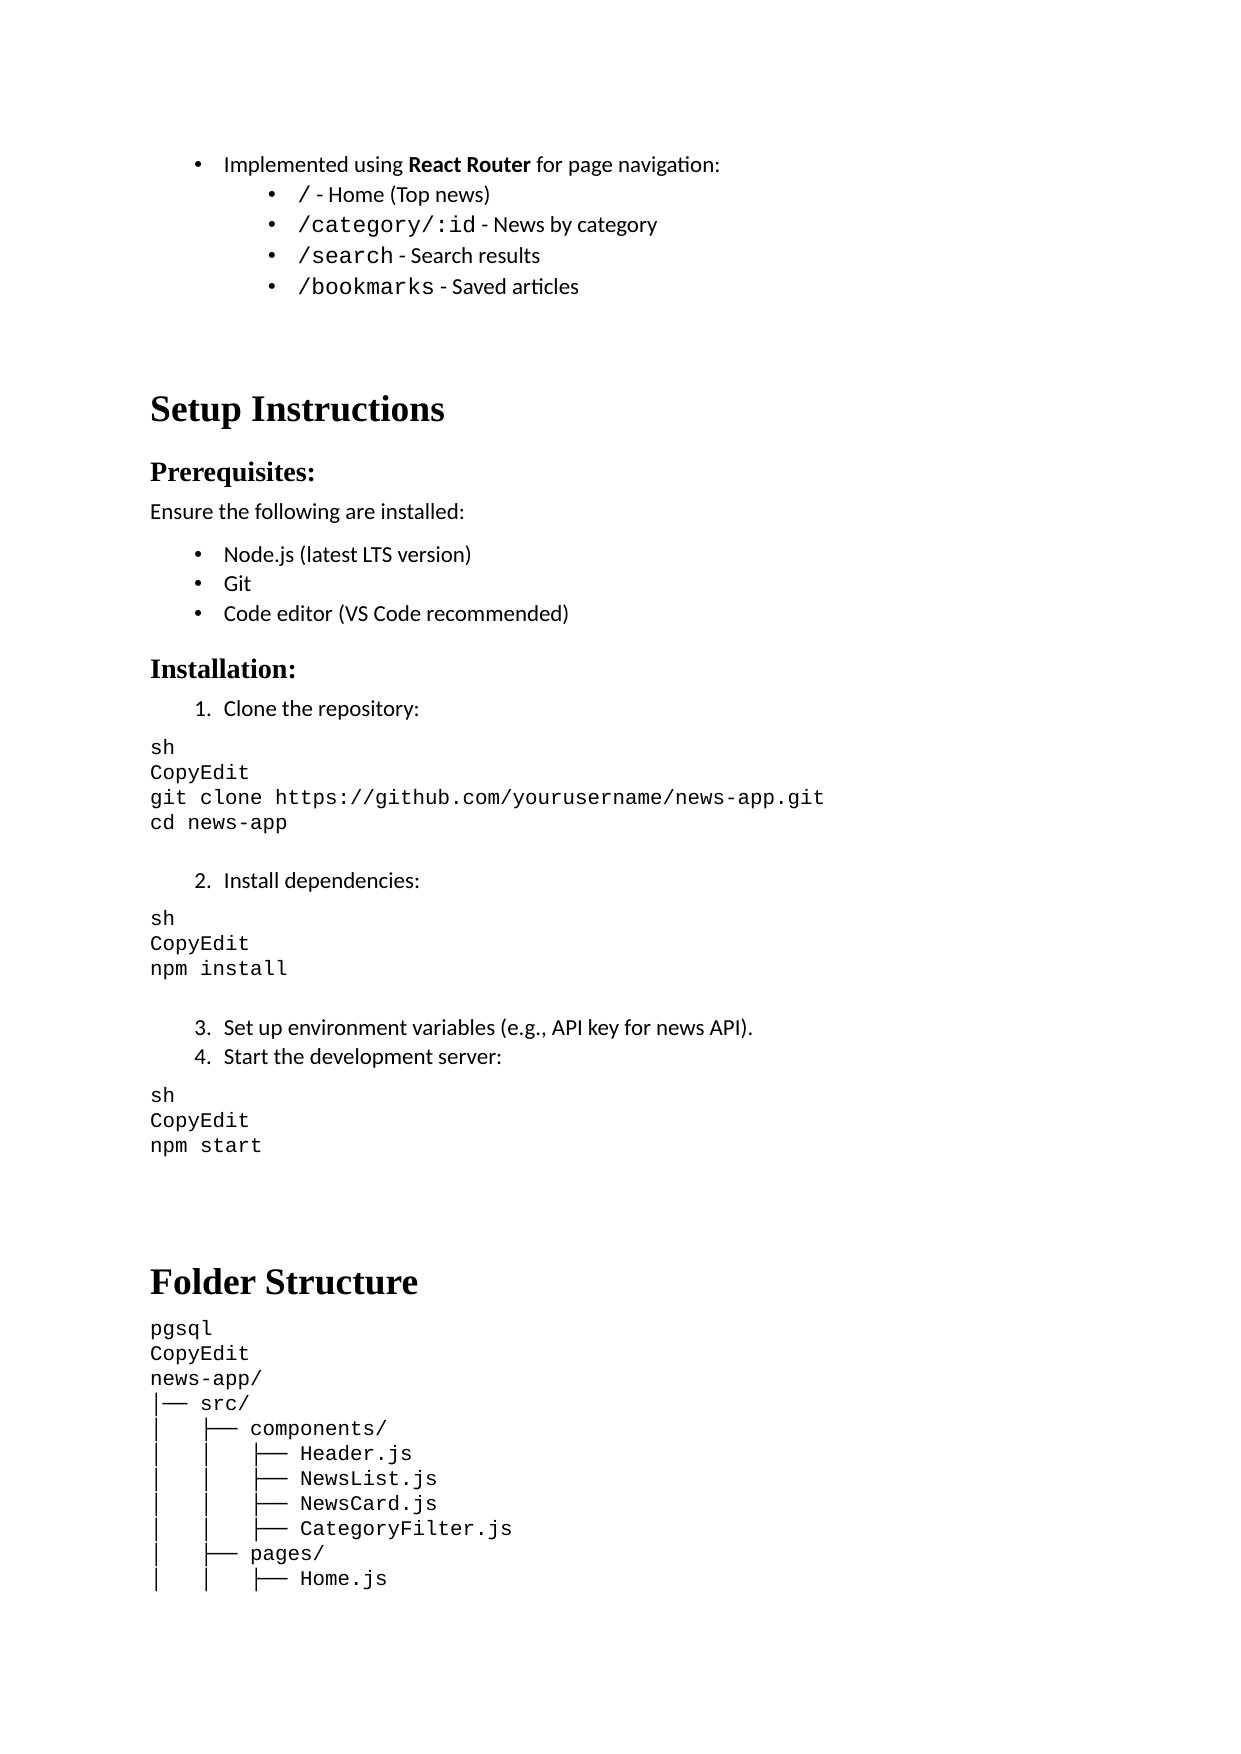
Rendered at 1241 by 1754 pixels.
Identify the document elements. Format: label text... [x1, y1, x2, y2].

text │ │ ├── CategoryFilter.js [150, 1518, 1090, 1542]
text │ ├── pages/ [150, 1543, 1090, 1567]
list Git [194, 569, 1090, 597]
subtitle Setup Instructions [150, 386, 1090, 429]
text npm start [150, 1135, 1090, 1158]
list Implemented using React Router for page navigation: [194, 150, 1090, 178]
text CopyEdit [150, 762, 1090, 785]
list Start the development server: [194, 1042, 1090, 1071]
text cd news-app [150, 812, 1090, 835]
list Install dependencies: [194, 866, 1090, 894]
text pgsql [150, 1318, 1090, 1342]
list / - Home (Top news) [268, 180, 1090, 209]
text │── src/ [150, 1393, 1090, 1417]
text │ │ ├── NewsCard.js [150, 1493, 1090, 1517]
text news-app/ [150, 1368, 1090, 1392]
text CopyEdit [150, 1343, 1090, 1367]
subtitle Folder Structure [150, 1260, 1090, 1303]
list /bookmarks - Saved articles [268, 272, 1090, 301]
text │ │ ├── Home.js [150, 1568, 1090, 1592]
list Set up environment variables (e.g., API key for news API). [194, 1013, 1090, 1041]
text │ ├── components/ [150, 1418, 1090, 1442]
text git clone https://github.com/yourusername/news-app.git [150, 787, 1090, 810]
text │ │ ├── Header.js [150, 1443, 1090, 1467]
list Code editor (VS Code recommended) [194, 599, 1090, 627]
subtitle Installation: [150, 652, 1090, 684]
list /category/:id - News by category [268, 211, 1090, 240]
text sh [150, 908, 1090, 932]
text sh [150, 1085, 1090, 1108]
list /search - Search results [268, 241, 1090, 271]
text │ │ ├── NewsList.js [150, 1468, 1090, 1492]
subtitle Prerequisites: [150, 455, 1090, 487]
text CopyEdit [150, 1110, 1090, 1133]
text Ensure the following are installed: [150, 497, 1090, 526]
list Node.js (latest LTS version) [194, 540, 1090, 568]
list Clone the repository: [194, 694, 1090, 722]
text npm install [150, 958, 1090, 982]
text CopyEdit [150, 933, 1090, 957]
text sh [150, 737, 1090, 760]
